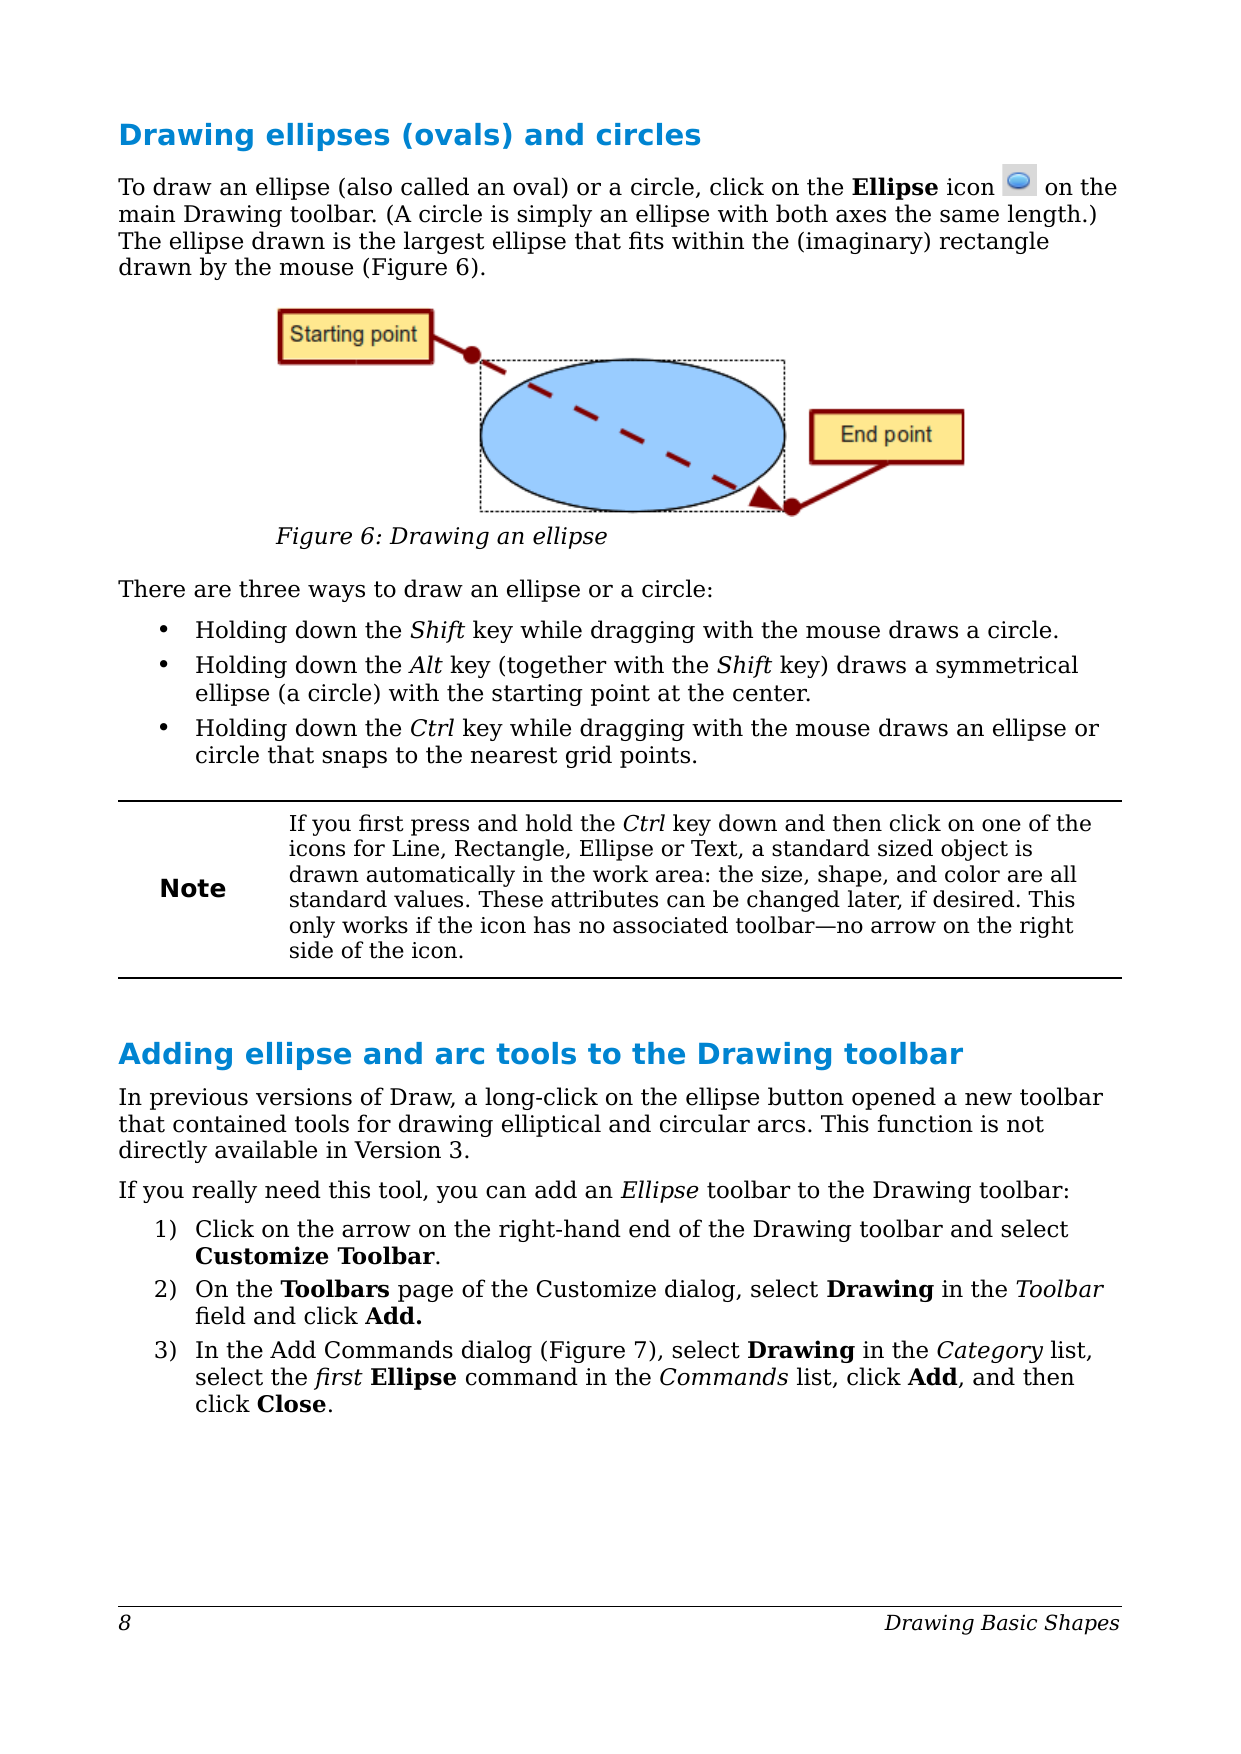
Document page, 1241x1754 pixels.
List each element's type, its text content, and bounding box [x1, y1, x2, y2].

text To draw an ellipse (also called an oval) or a circle, click on the Ellipse icon on the main Drawing toolbar. (A circle is simply an ellipse with both axes the same length.) The ellipse drawn is the largest ellipse that fits within the (imaginary) rectangle drawn by the mouse (Figure 6). [118, 165, 1122, 281]
list Holding down the Shift key while dragging with the mouse draws a circle. [156, 615, 1122, 644]
subtitle Adding ellipse and arc tools to the Drawing toolbar [118, 1037, 1122, 1072]
picture [1002, 164, 1037, 196]
table_header Note [118, 802, 267, 977]
list Holding down the Alt key (together with the Shift key) draws a symmetrical ellipse (a circle) with the starting point at the center. [156, 651, 1122, 707]
subtitle Drawing ellipses (ovals) and circles [118, 118, 1122, 152]
text In previous versions of Draw, a long-click on the ellipse button opened a new toolbar that contained tools for drawing elliptical and circular arcs. This function is not directly available in Version 3. [118, 1084, 1122, 1164]
table_header If you first press and hold the Ctrl key down and then click on one of the icons for Line, Rectangle, Ellipse or Text, a standard sized object is drawn automatically in the work area: the size, shape, and color are all standard values. These attributes can be changed later, if desired. This only works if the icon has no associated toolbar—no arrow on the right side of the icon. [267, 802, 1122, 977]
list In the Add Commands dialog (Figure 7), select Drawing in the Category list, select the first Ellipse command in the Commands list, click Add, and then click Close. [177, 1337, 1122, 1417]
list Click on the arrow on the right-hand end of the Drawing toolbar and select Customize Toolbar. [177, 1216, 1122, 1270]
picture [275, 306, 965, 517]
list On the Toolbars page of the Customize dialog, select Drawing in the Toolbar field and click Add. [177, 1276, 1122, 1330]
text There are three ways to draw an ellipse or a circle: [118, 576, 1122, 603]
text Figure 6: Drawing an ellipse [276, 523, 964, 550]
list Holding down the Ctrl key while dragging with the mouse draws an ellipse or circle that snaps to the nearest grid points. [156, 713, 1122, 769]
text If you really need this tool, you can add an Ellipse toolbar to the Drawing toolbar: [118, 1177, 1122, 1204]
